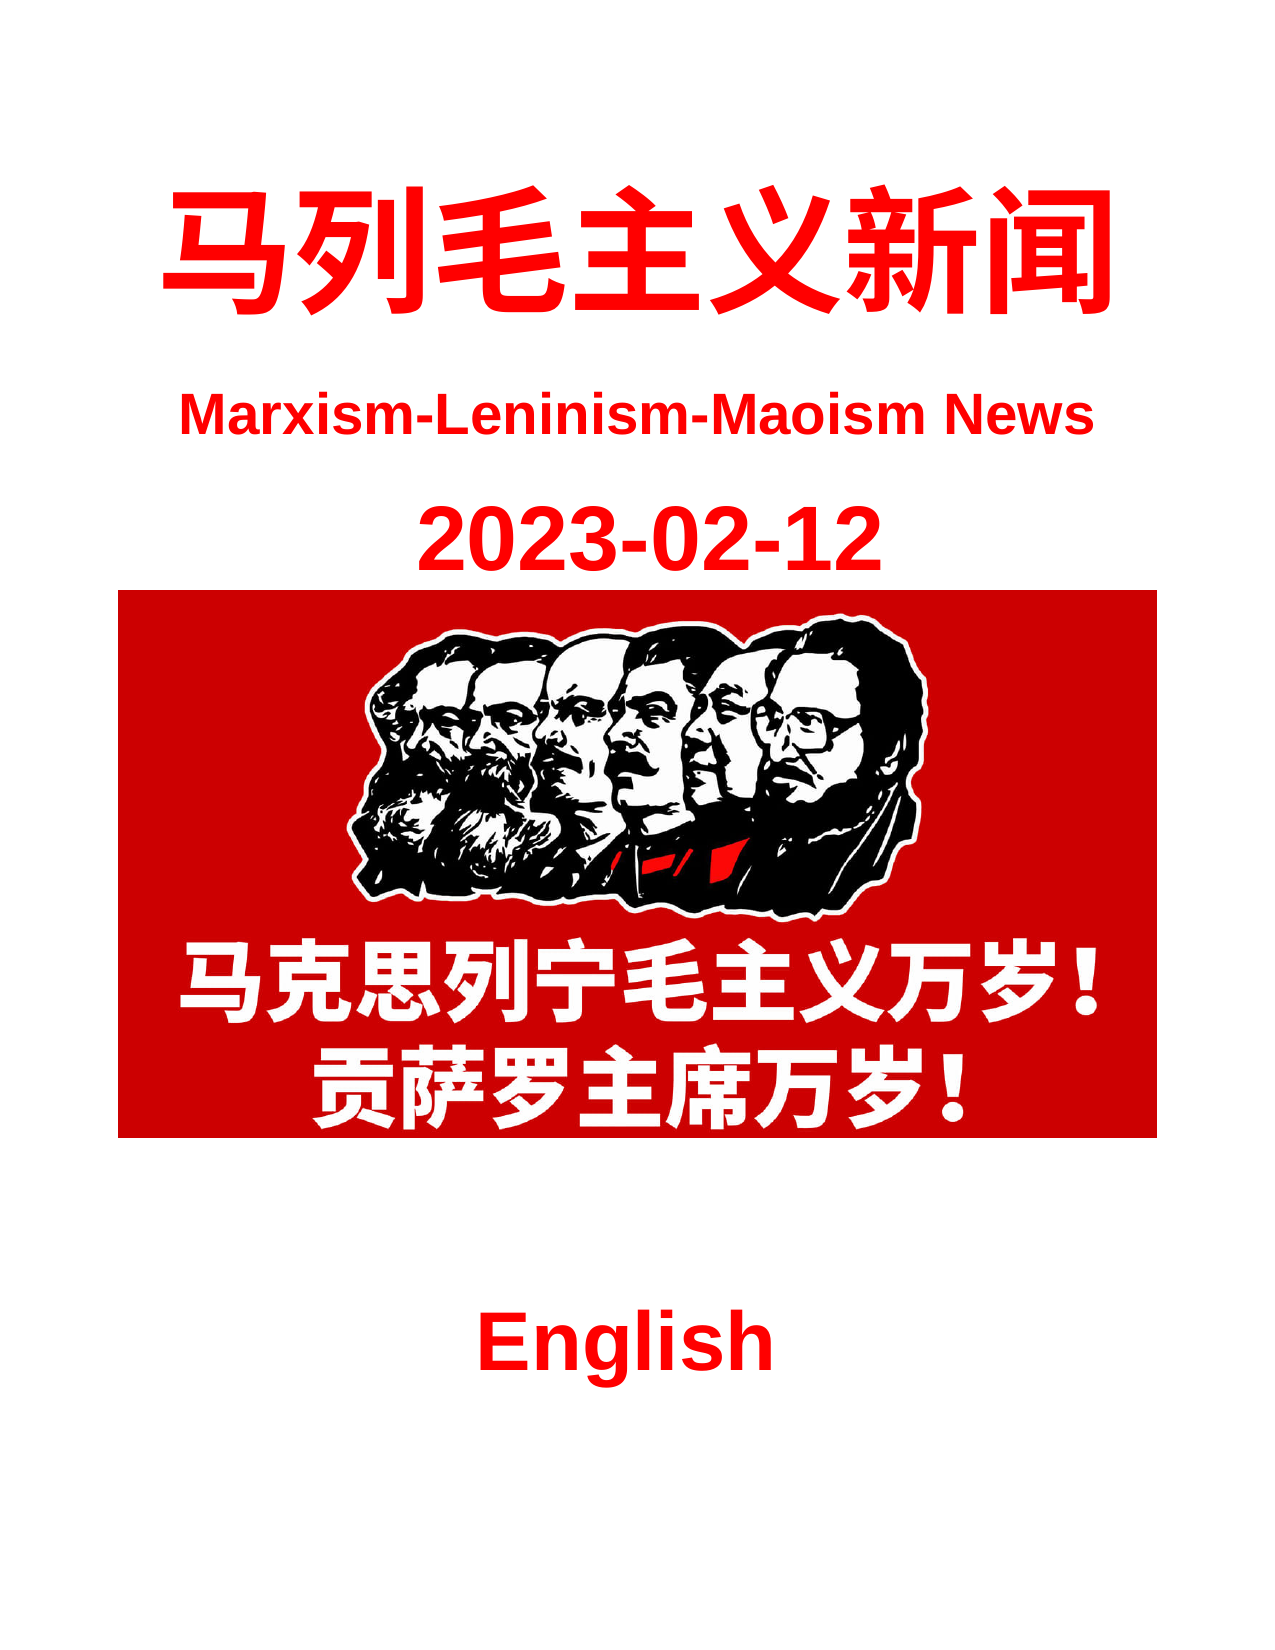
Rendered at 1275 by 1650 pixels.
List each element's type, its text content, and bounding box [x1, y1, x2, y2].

subtitle English [118, 1292, 1157, 1388]
subtitle 2023-02-12 [118, 484, 1157, 590]
subtitle 马列毛主义新闻 [118, 143, 1157, 342]
picture [118, 590, 1157, 1138]
subtitle Marxism-Leninism-Maoism News [118, 380, 1157, 447]
